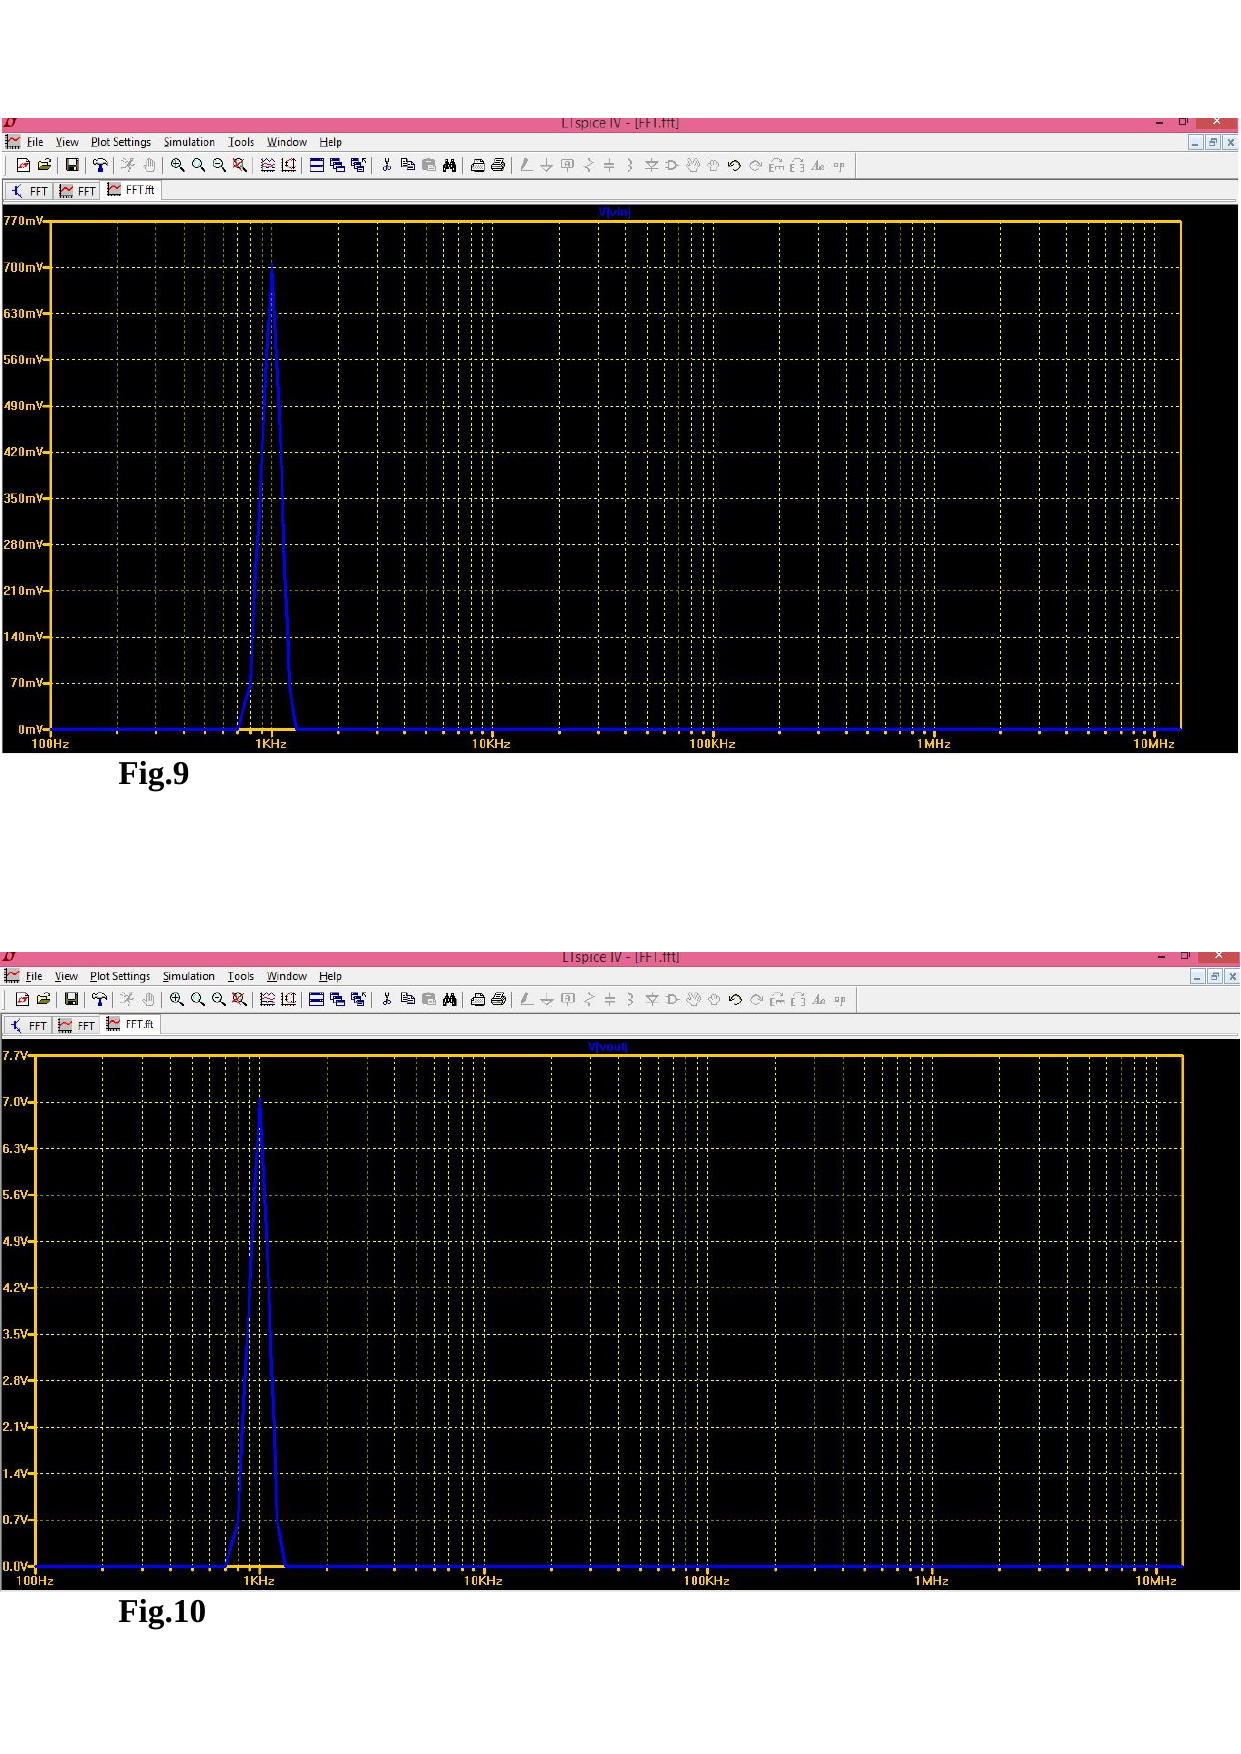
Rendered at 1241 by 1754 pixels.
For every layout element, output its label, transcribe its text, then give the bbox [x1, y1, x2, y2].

text [118, 940, 1122, 952]
text Fig.9 [118, 754, 1122, 792]
picture [1, 118, 1239, 754]
text Fig.10 [118, 1592, 1122, 1629]
picture [0, 952, 1241, 1592]
